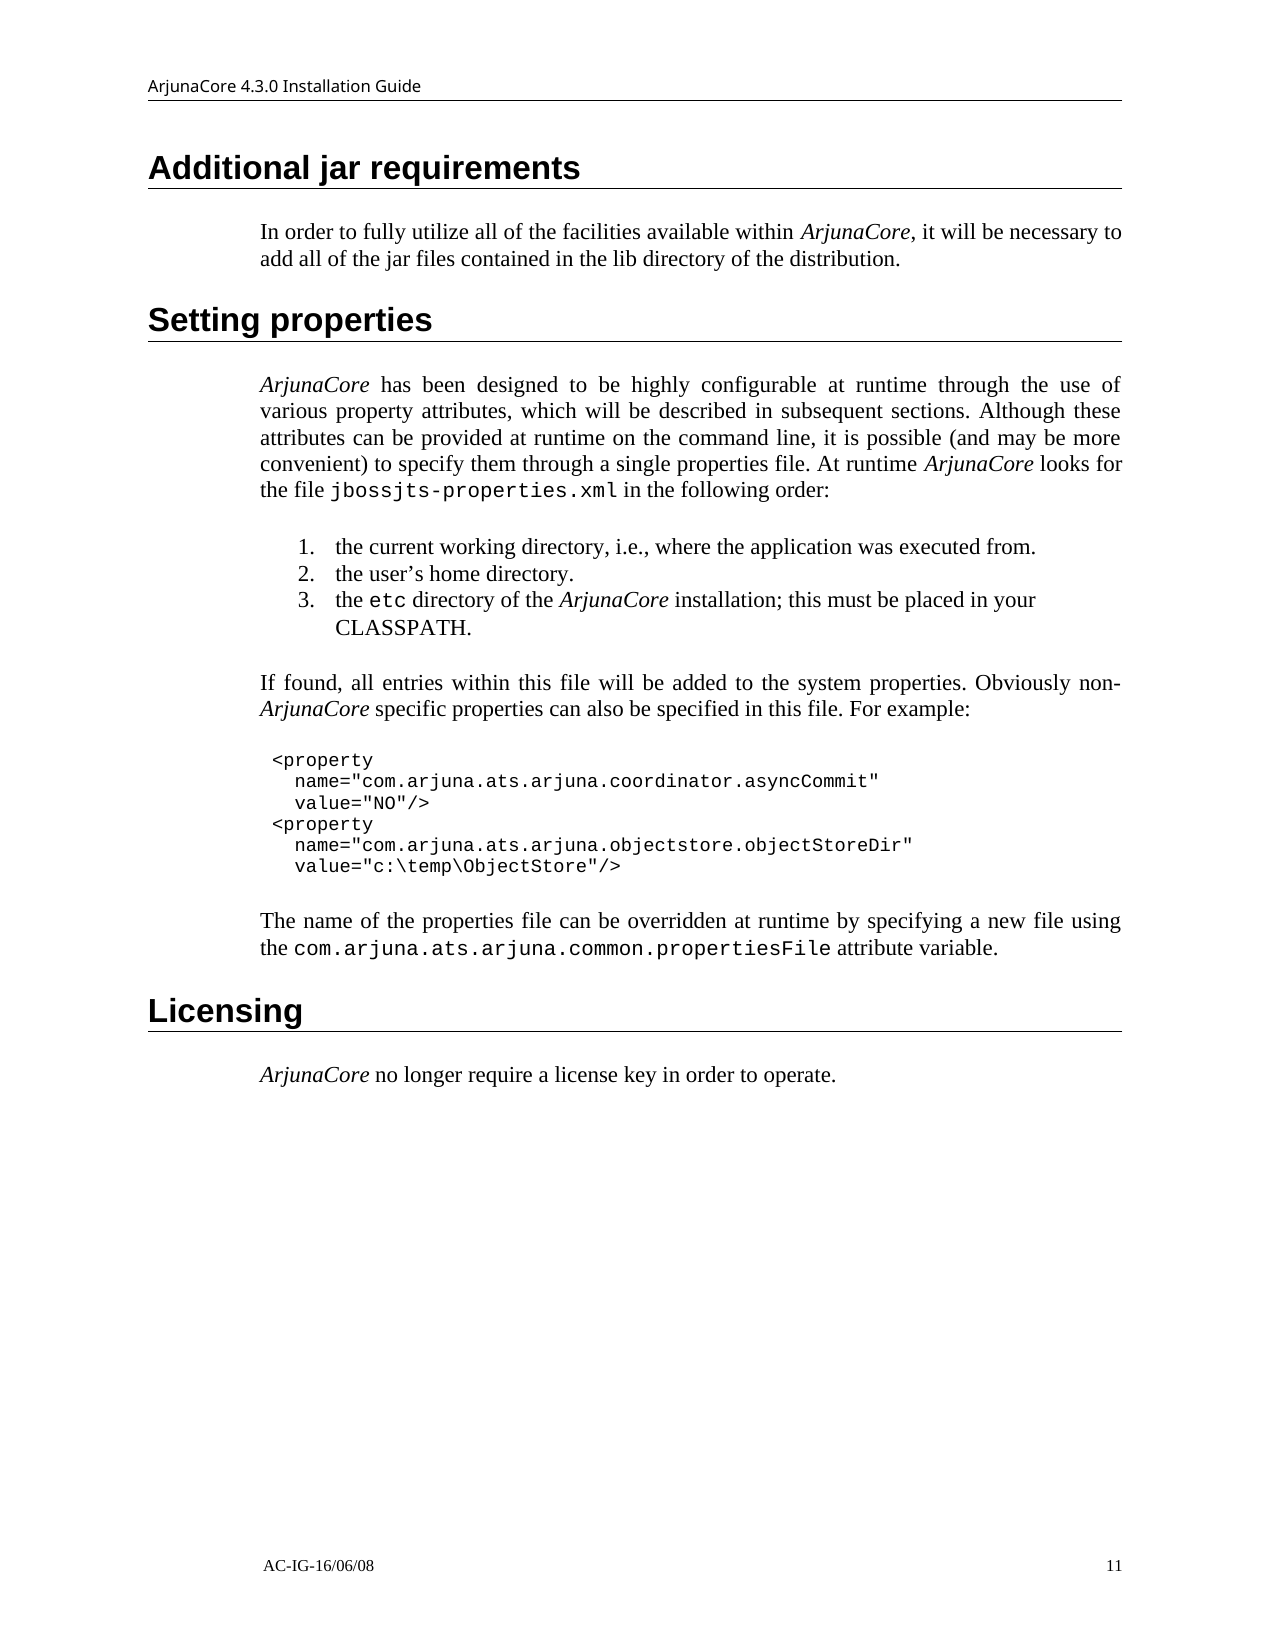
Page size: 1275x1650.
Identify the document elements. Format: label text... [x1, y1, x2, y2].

subtitle Additional jar requirements [148, 148, 1122, 188]
text The name of the properties file can be overridden at runtime by specifying a new file using the com.arjuna.ats.arjuna.common.propertiesFile attribute variable. [260, 908, 1122, 962]
text If found, all entries within this file will be added to the system properties. Obviously non-ArjunaCore specific properties can also be specified in this file. For example: [260, 669, 1122, 722]
list the current working directory, i.e., where the application was executed from. [298, 533, 1122, 559]
list the etc directory of the ArjunaCore installation; this must be placed in your CLASSPATH. [298, 586, 1122, 640]
subtitle Setting properties [148, 300, 1122, 341]
text ArjunaCore has been designed to be highly configurable at runtime through the use of various property attributes, which will be described in subsequent sections. Although these attributes can be provided at runtime on the command line, it is possible (and may be more convenient) to specify them through a single properties file. At runtime ArjunaCore looks for the file jbossjts-properties.xml in the following order: [260, 371, 1122, 504]
subtitle Licensing [148, 991, 1122, 1031]
text In order to fully utilize all of the facilities available within ArjunaCore, it will be necessary to add all of the jar files contained in the lib directory of the distribution. [260, 218, 1122, 271]
list the user’s home directory. [298, 559, 1122, 586]
text <property name="com.arjuna.ats.arjuna.coordinator.asyncCommit" value="NO"/> <property name="com.arjuna.ats.arjuna.objectstore.objectStoreDir" value="c:\temp\ObjectStore"/> [272, 751, 1122, 878]
text ArjunaCore no longer require a license key in order to operate. [260, 1061, 1122, 1088]
